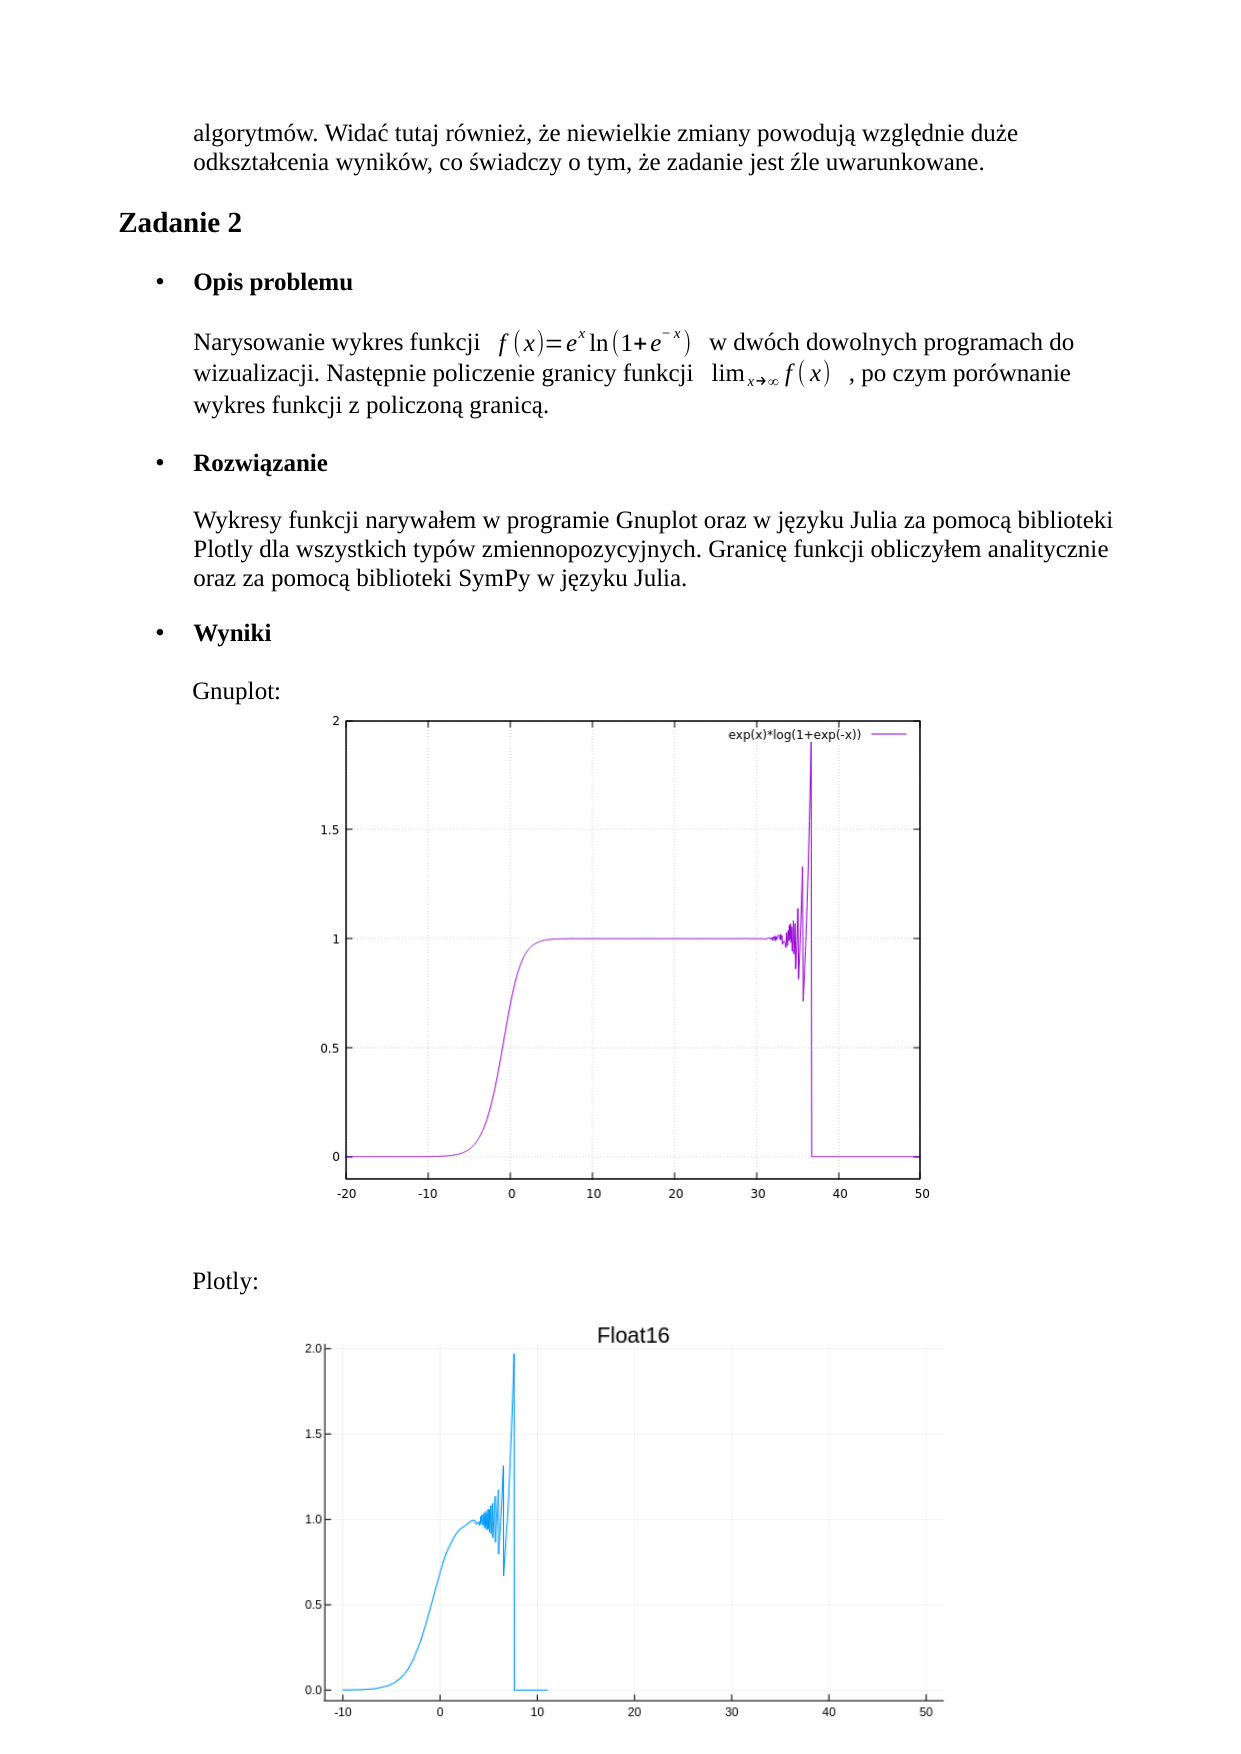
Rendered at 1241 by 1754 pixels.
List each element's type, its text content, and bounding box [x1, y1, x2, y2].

list algorytmów. Widać tutaj również, że niewielkie zmiany powodują względnie duże odkształcenia wyników, co świadczy o tym, że zadanie jest źle uwarunkowane. [156, 118, 1122, 176]
text Plotly: [118, 1266, 1122, 1295]
list Wyniki [156, 618, 1122, 647]
text Gnuplot: [118, 676, 1122, 705]
text Zadanie 2 [118, 205, 1122, 239]
list Opis problemu [156, 267, 1122, 296]
list Narysowanie wykres funkcjiw dwóch dowolnych programach do wizualizacji. Następnie policzenie granicy funkcji, po czym porównanie wykres funkcji z policzoną granicą. [156, 325, 1122, 419]
list Wykresy funkcji narywałem w programie Gnuplot oraz w języku Julia za pomocą biblioteki Plotly dla wszystkich typów zmiennopozycyjnych. Granicę funkcji obliczyłem analitycznie oraz za pomocą biblioteki SymPy w języku Julia. [156, 505, 1122, 592]
picture [292, 1300, 948, 1737]
picture [300, 705, 940, 1208]
list Rozwiązanie [156, 448, 1122, 477]
